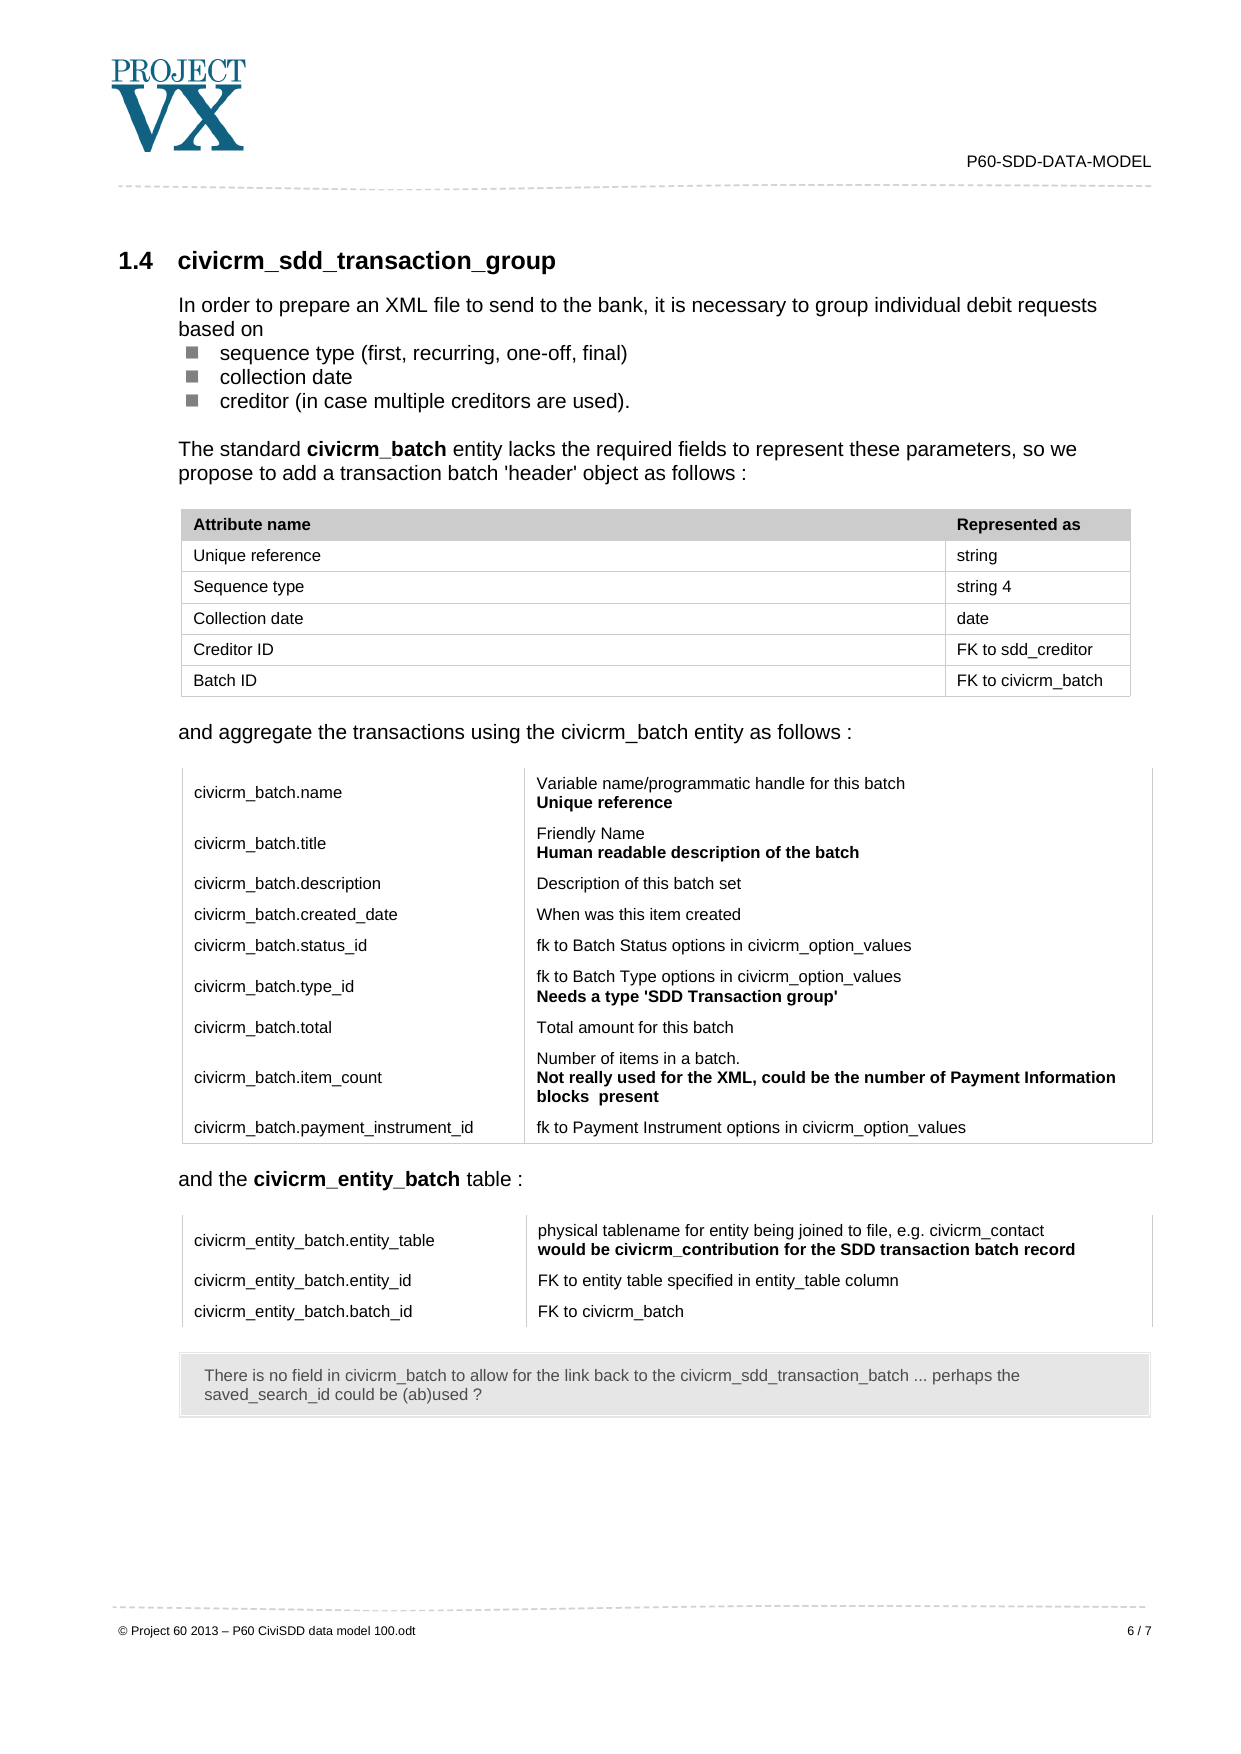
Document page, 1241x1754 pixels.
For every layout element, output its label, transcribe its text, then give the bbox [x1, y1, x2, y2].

table_cell fk to Payment Instrument options in civicrm_option_values [525, 1112, 1152, 1143]
table_cell fk to Batch Type options in civicrm_option_values Needs a type 'SDD Transaction group' [525, 961, 1152, 1012]
table_cell string [946, 541, 1130, 571]
table_header Attribute name [182, 510, 945, 540]
table_cell FK to civicrm_batch [946, 666, 1130, 696]
list creditor (in case multiple creditors are used). [184, 389, 1152, 413]
picture [112, 1605, 1146, 1612]
list sequence type (first, recurring, one-off, final) [184, 341, 1152, 365]
text and aggregate the transactions using the civicrm_batch entity as follows : [178, 720, 1152, 744]
subtitle civicrm_sdd_transaction_group [118, 246, 1152, 275]
table_cell date [946, 604, 1130, 633]
table_cell civicrm_entity_batch.batch_id [183, 1296, 526, 1327]
table_cell Total amount for this batch [525, 1012, 1152, 1043]
table_header Variable name/programmatic handle for this batch Unique reference [525, 768, 1152, 818]
table_header physical tablename for entity being joined to file, e.g. civicrm_contact would be civicrm_contribution for the SDD transaction batch record [527, 1215, 1152, 1265]
table_cell civicrm_batch.type_id [183, 961, 524, 1012]
table_cell Creditor ID [182, 635, 945, 665]
table_cell fk to Batch Status options in civicrm_option_values [525, 930, 1152, 961]
table_cell FK to civicrm_batch [527, 1296, 1152, 1327]
table_cell Sequence type [182, 572, 945, 602]
table_cell FK to sdd_creditor [946, 635, 1130, 665]
table_cell When was this item created [525, 899, 1152, 930]
table_cell Description of this batch set [525, 868, 1152, 899]
table_cell string 4 [946, 572, 1130, 602]
table_cell Batch ID [182, 666, 945, 696]
list collection date [184, 365, 1152, 389]
table_header civicrm_entity_batch.entity_table [183, 1215, 526, 1265]
text The standard civicrm_batch entity lacks the required fields to represent these parameters, so we propose to add a transaction batch 'header' object as follows : [178, 437, 1152, 485]
table_header civicrm_batch.name [183, 768, 524, 818]
table_cell civicrm_batch.title [183, 818, 524, 868]
table_cell civicrm_batch.item_count [183, 1043, 524, 1112]
table_cell civicrm_batch.status_id [183, 930, 524, 961]
picture [109, 57, 248, 154]
table_cell civicrm_batch.description [183, 868, 524, 899]
table_cell Collection date [182, 604, 945, 633]
table_cell civicrm_batch.created_date [183, 899, 524, 930]
table_header Represented as [946, 510, 1130, 540]
table_cell civicrm_batch.payment_instrument_id [183, 1112, 524, 1143]
table_cell Unique reference [182, 541, 945, 571]
text and the civicrm_entity_batch table : [178, 1167, 1152, 1191]
table_cell Number of items in a batch. Not really used for the XML, could be the number of Payment Information blocks present [525, 1043, 1152, 1112]
table_cell civicrm_batch.total [183, 1012, 524, 1043]
table_cell Friendly Name Human readable description of the batch [525, 818, 1152, 868]
text In order to prepare an XML file to send to the bank, it is necessary to group individual debit requests based on [178, 293, 1152, 341]
table_cell civicrm_entity_batch.entity_id [183, 1265, 526, 1296]
table_cell FK to entity table specified in entity_table column [527, 1265, 1152, 1296]
picture [118, 184, 1152, 191]
